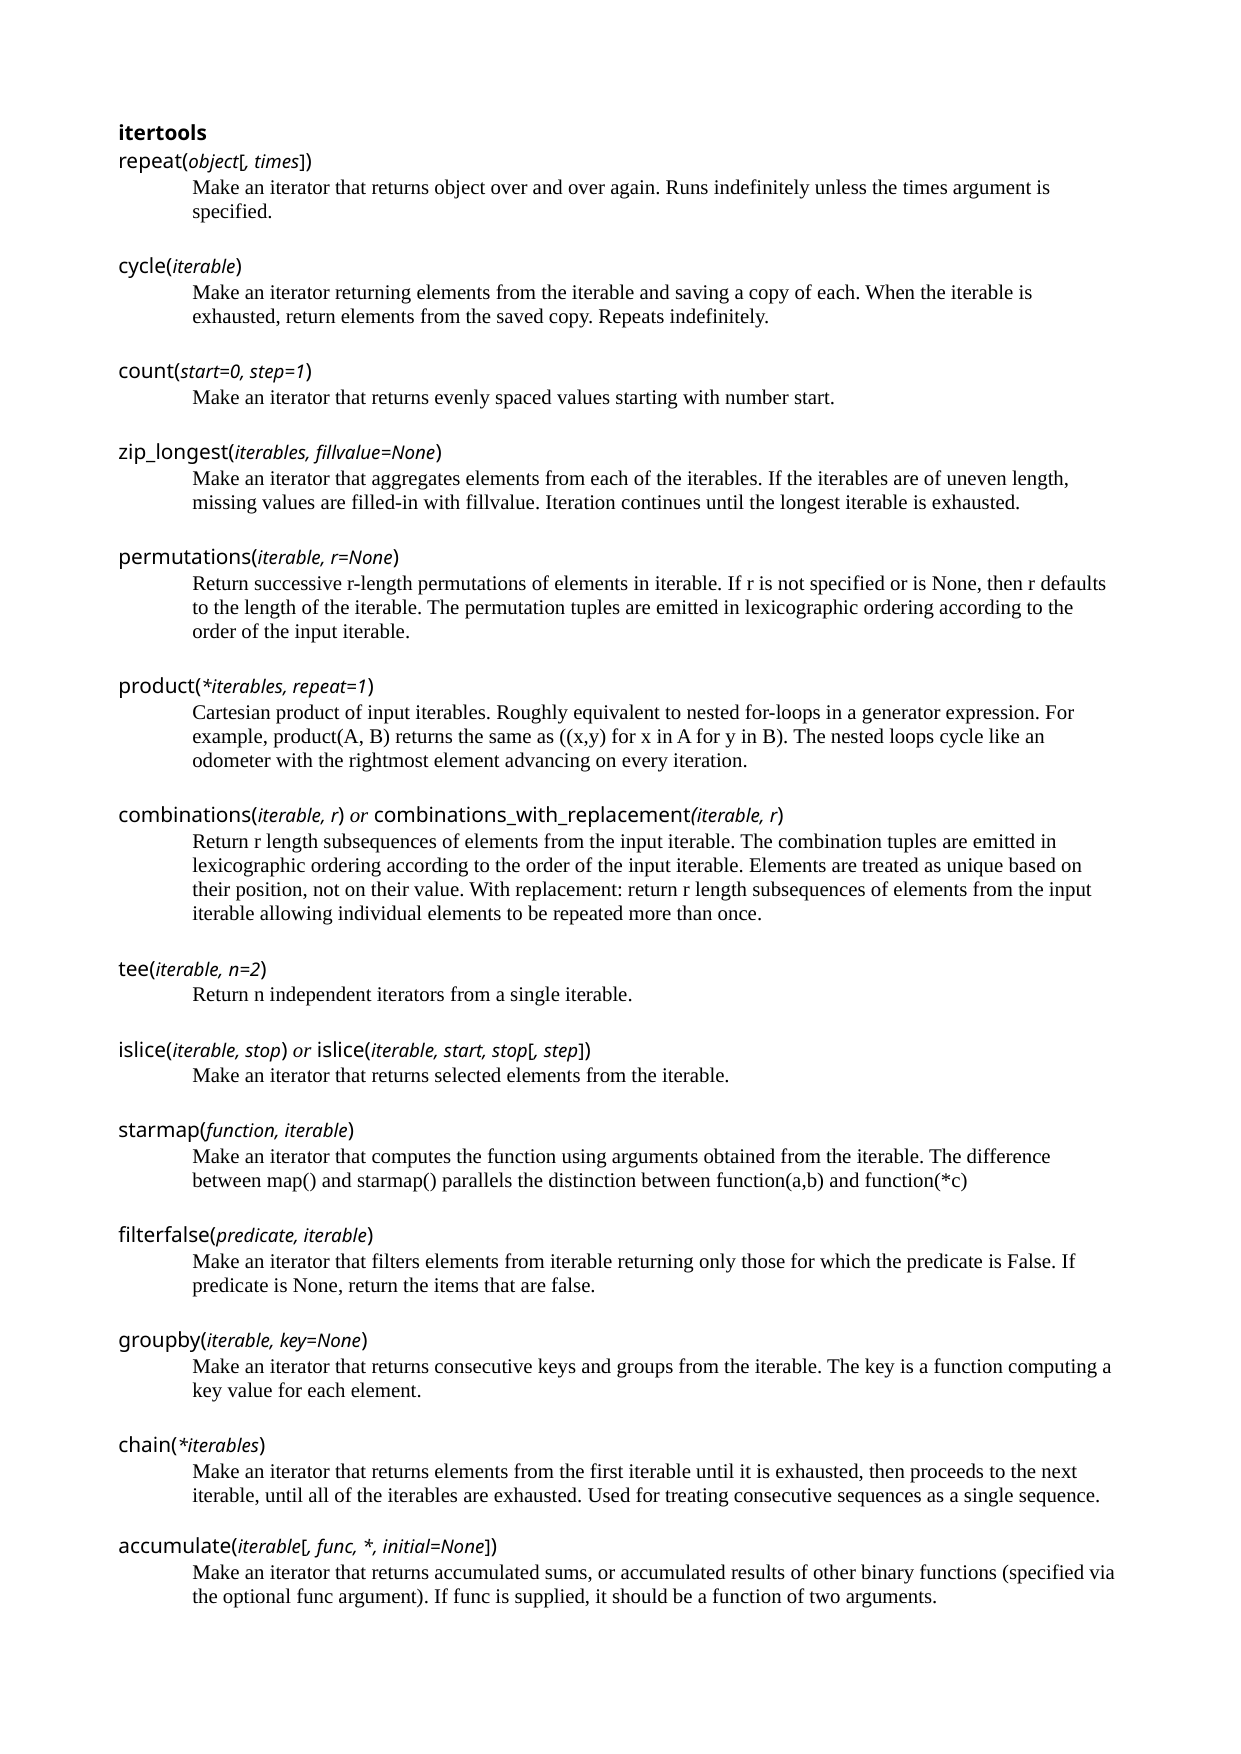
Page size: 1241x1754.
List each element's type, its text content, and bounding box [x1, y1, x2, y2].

text islice(iterable, stop) or islice(iterable, start, stop[, step]) [118, 1035, 1122, 1063]
text Make an iterator that returns object over and over again. Runs indefinitely unless the times argument is specified. [118, 175, 1122, 223]
text filterfalse(predicate, iterable) [118, 1221, 1122, 1249]
text Make an iterator that computes the function using arguments obtained from the iterable. The difference between map() and starmap() parallels the distinction between function(a,b) and function(*c) [118, 1144, 1122, 1192]
text Return r length subsequences of elements from the input iterable. The combination tuples are emitted in lexicographic ordering according to the order of the input iterable. Elements are treated as unique based on their position, not on their value. With replacement: return r length subsequences of elements from the input iterable allowing individual elements to be repeated more than once. [118, 829, 1122, 925]
text Cartesian product of input iterables. Roughly equivalent to nested for-loops in a generator expression. For example, product(A, B) returns the same as ((x,y) for x in A for y in B). The nested loops cycle like an odometer with the rightmost element advancing on every iteration. [118, 700, 1122, 772]
text Make an iterator that returns accumulated sums, or accumulated results of other binary functions (specified via the optional func argument). If func is supplied, it should be a function of two arguments. [118, 1560, 1122, 1608]
text groupby(iterable, key=None) [118, 1326, 1122, 1354]
text zip_longest(iterables, fillvalue=None) [118, 437, 1122, 466]
text Make an iterator returning elements from the iterable and saving a copy of each. When the iterable is exhausted, return elements from the saved copy. Repeats indefinitely. [118, 280, 1122, 328]
text Make an iterator that returns evenly spaced values starting with number start. [118, 385, 1122, 409]
text Make an iterator that filters elements from iterable returning only those for which the predicate is False. If predicate is None, return the items that are false. [118, 1249, 1122, 1297]
text Make an iterator that returns elements from the first iterable until it is exhausted, then proceeds to the next iterable, until all of the iterables are exhausted. Used for treating consecutive sequences as a single sequence. [118, 1459, 1122, 1507]
text Make an iterator that returns consecutive keys and groups from the iterable. The key is a function computing a key value for each element. [118, 1354, 1122, 1402]
text Make an iterator that aggregates elements from each of the iterables. If the iterables are of uneven length, missing values are filled-in with fillvalue. Iteration continues until the longest iterable is exhausted. [118, 466, 1122, 514]
text product(*iterables, repeat=1) [118, 672, 1122, 700]
text permutations(iterable, r=None) [118, 542, 1122, 571]
text count(start=0, step=1) [118, 357, 1122, 385]
text tee(iterable, n=2) [118, 954, 1122, 982]
text repeat(object[, times]) [118, 147, 1122, 175]
text Return n independent iterators from a single iterable. [118, 982, 1122, 1006]
text combinations(iterable, r) or combinations_with_replacement(iterable, r) [118, 801, 1122, 829]
text itertools [118, 118, 1122, 147]
text cycle(iterable) [118, 252, 1122, 280]
text Return successive r-length permutations of elements in iterable. If r is not specified or is None, then r defaults to the length of the iterable. The permutation tuples are emitted in lexicographic ordering according to the order of the input iterable. [118, 571, 1122, 643]
text chain(*iterables) [118, 1431, 1122, 1459]
text Make an iterator that returns selected elements from the iterable. [118, 1063, 1122, 1087]
text accumulate(iterable[, func, *, initial=None]) [118, 1531, 1122, 1560]
text starmap(function, iterable) [118, 1116, 1122, 1144]
